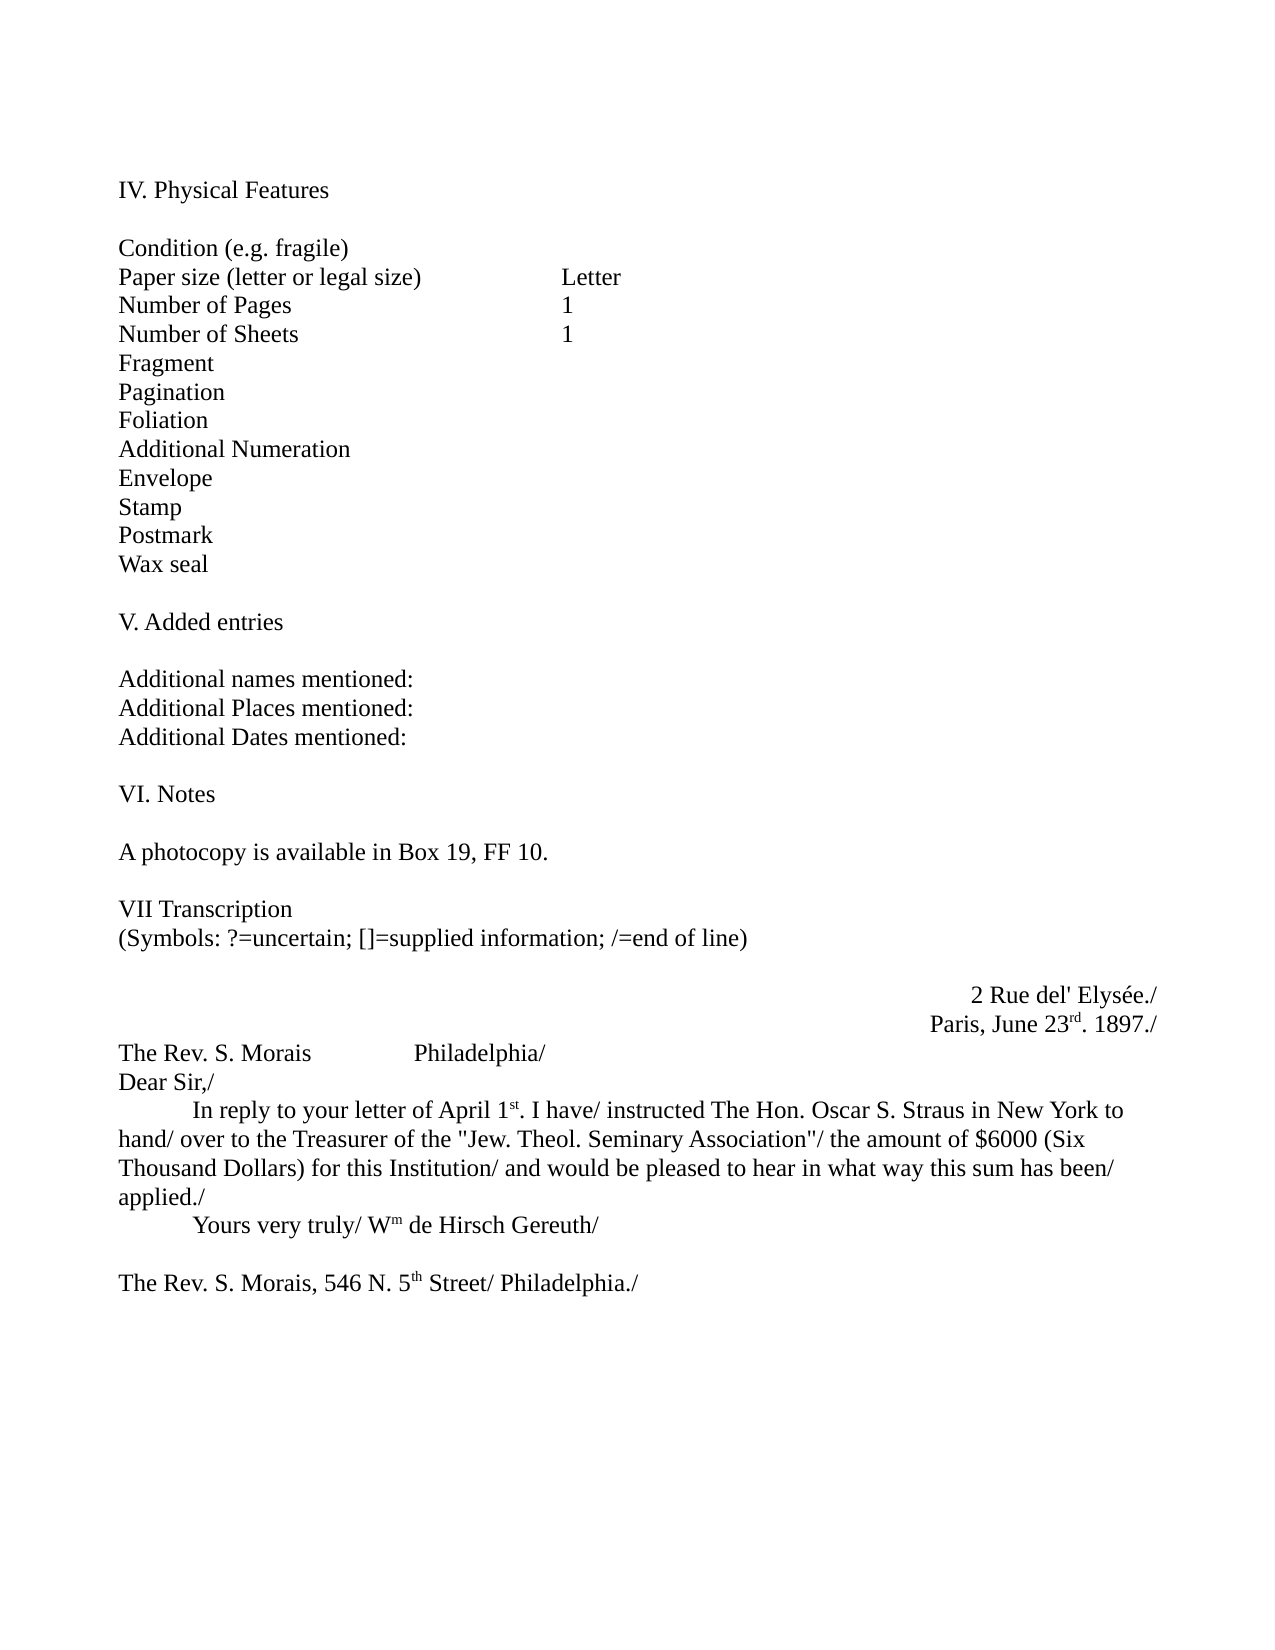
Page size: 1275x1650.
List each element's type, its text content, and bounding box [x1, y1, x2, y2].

text Fragment [118, 348, 1157, 377]
text Stamp [118, 492, 1157, 521]
text V. Added entries [118, 607, 1157, 636]
text Yours very truly/ Wm de Hirsch Gereuth/ [118, 1211, 1157, 1239]
text In reply to your letter of April 1st. I have/ instructed The Hon. Oscar S. Straus in New York to hand/ over to the Treasurer of the "Jew. Theol. Seminary Association"/ the amount of $6000 (Six Thousand Dollars) for this Institution/ and would be pleased to hear in what way this sum has been/ applied./ [118, 1096, 1157, 1211]
text Paris, June 23rd. 1897./ [118, 1009, 1157, 1038]
text Additional Dates mentioned: [118, 722, 1157, 751]
text The Rev. S. Morais Philadelphia/ [118, 1038, 1157, 1067]
text VII Transcription [118, 894, 1157, 923]
text Paper size (letter or legal size) Letter [118, 262, 1157, 291]
text Postma rk [118, 521, 1157, 549]
text A photocopy is available in Box 19, FF 10. [118, 837, 1157, 866]
text (Symbols: ?=uncertain; []=supplied information; /=end of line) [118, 923, 1157, 952]
text Foliation [118, 406, 1157, 434]
text Additional names mentioned: [118, 664, 1157, 693]
text Additional Places mentioned: [118, 693, 1157, 722]
text Number of Pages 1 [118, 291, 1157, 319]
text Envelope [118, 463, 1157, 492]
text IV. Physical Features [118, 176, 1157, 204]
text Wax seal [118, 549, 1157, 578]
text The Rev. S. Morais, 546 N. 5th Street/ Philadelphia./ [118, 1268, 1157, 1297]
text VI. Notes [118, 779, 1157, 808]
text Condition (e.g. fragile) [118, 233, 1157, 262]
text Pagination [118, 377, 1157, 406]
text Number of Sheets 1 [118, 319, 1157, 348]
text Dear Sir,/ [118, 1067, 1157, 1096]
text 2 Rue del' Elysée./ [118, 981, 1157, 1009]
text Additional Numeration [118, 434, 1157, 463]
